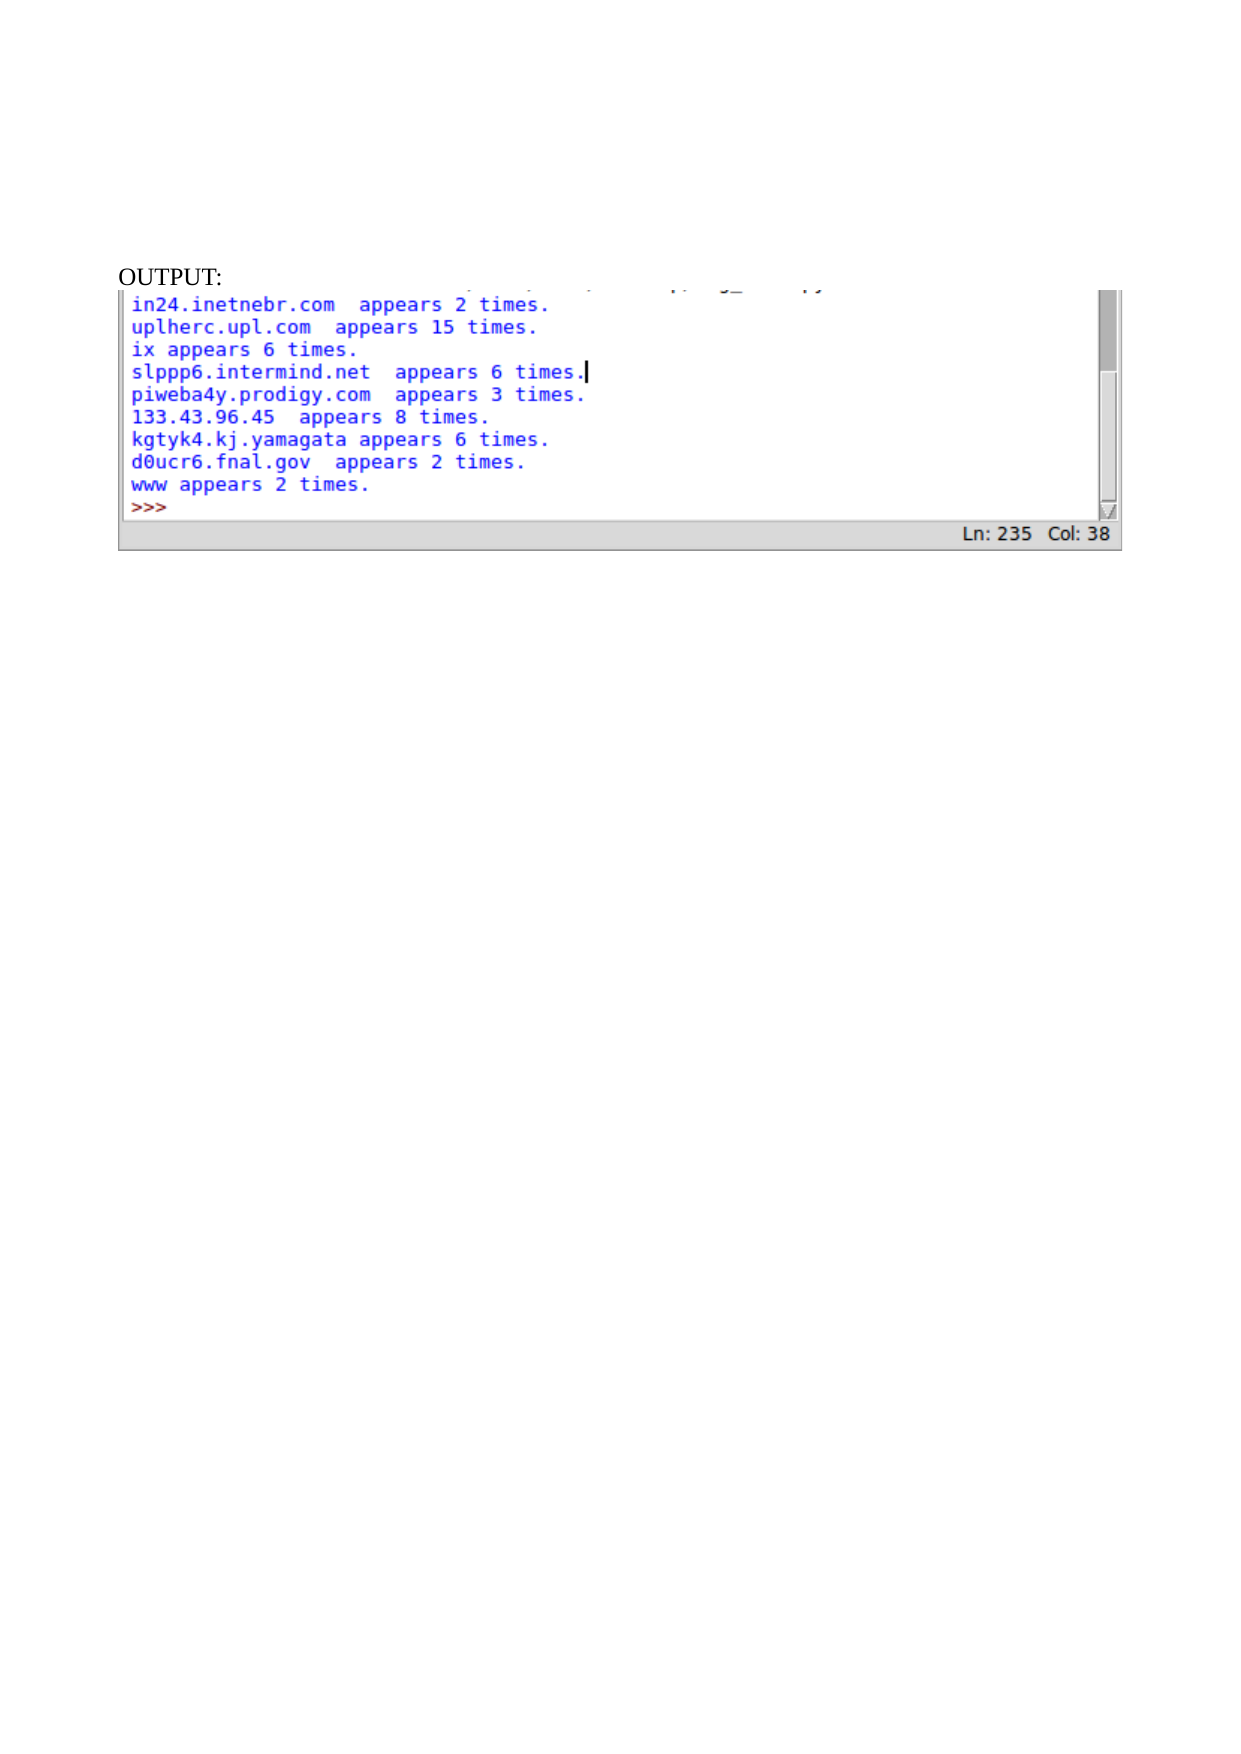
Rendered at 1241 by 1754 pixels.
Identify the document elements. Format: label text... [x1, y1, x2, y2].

text OUTPUT: [118, 262, 1122, 290]
